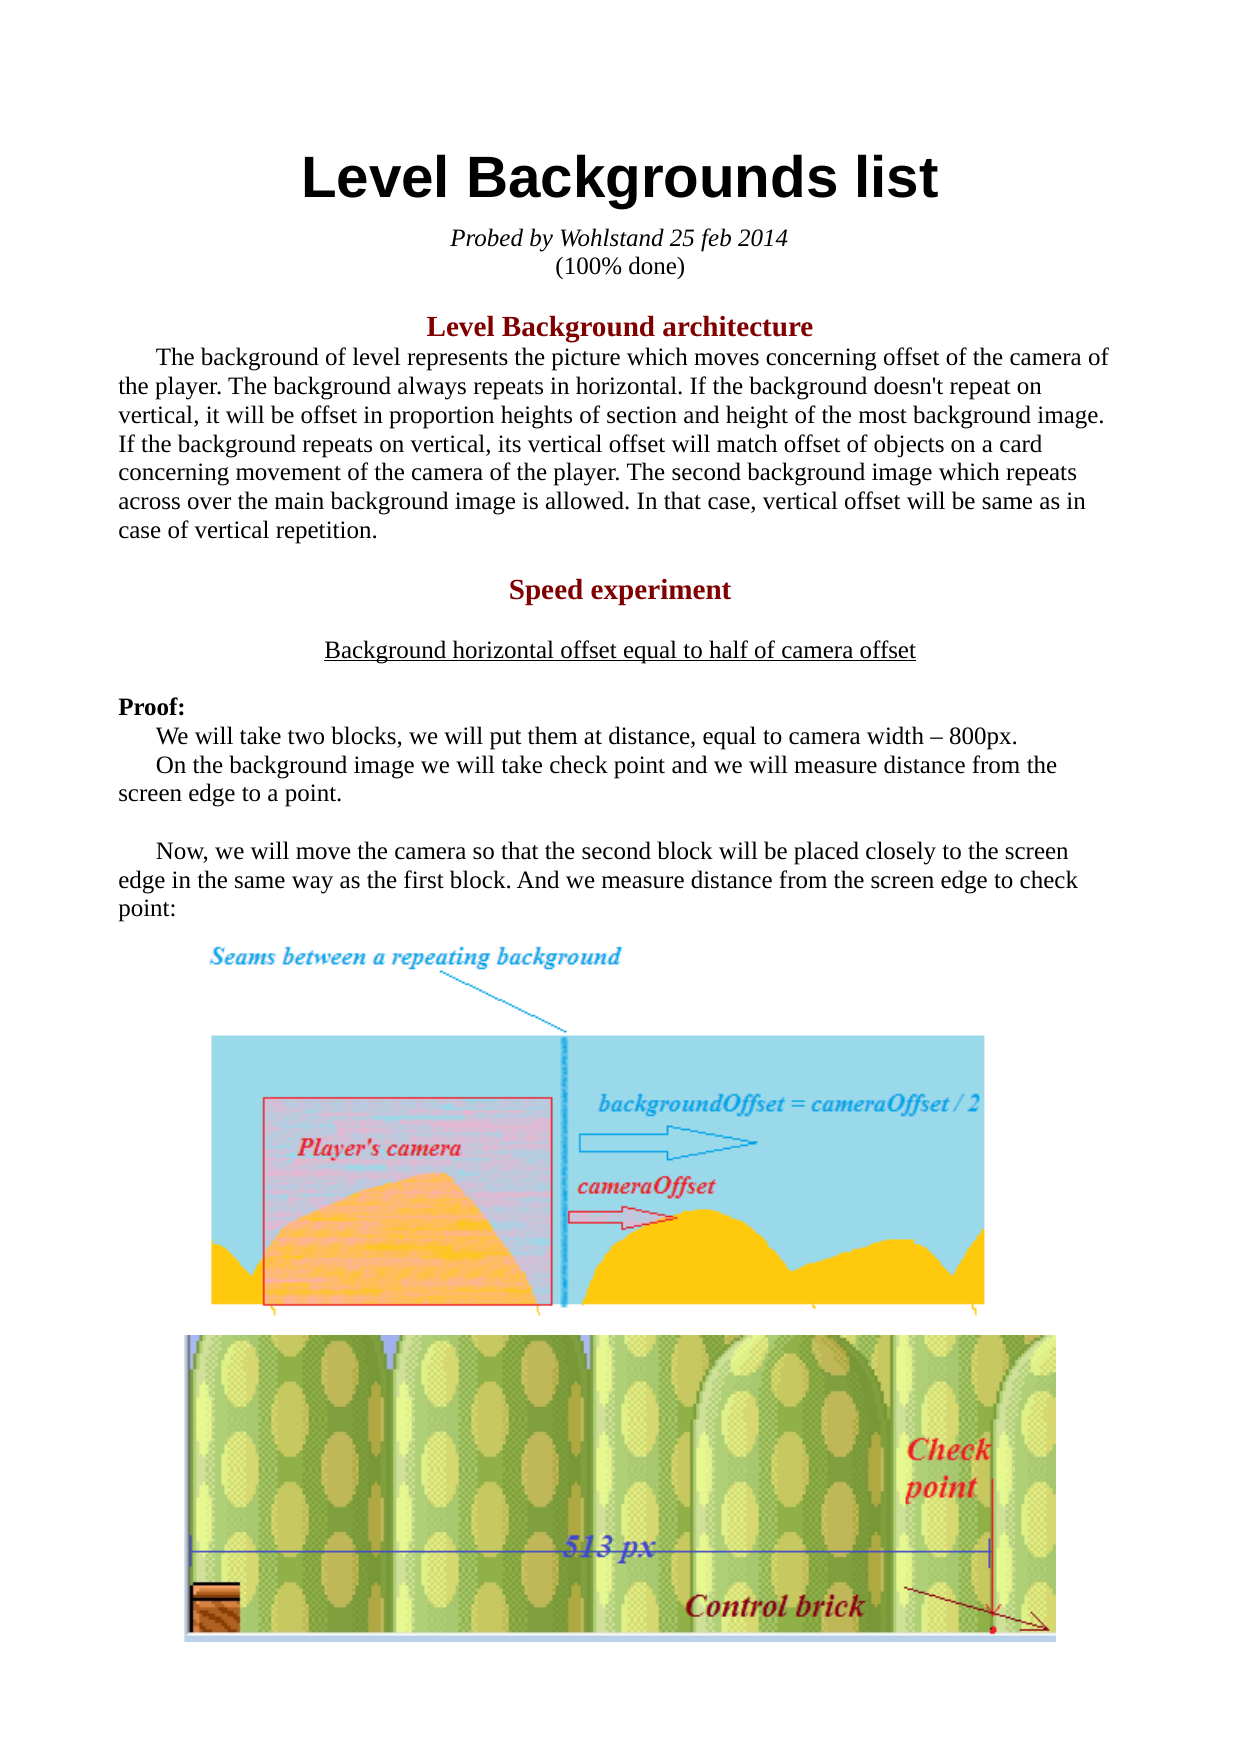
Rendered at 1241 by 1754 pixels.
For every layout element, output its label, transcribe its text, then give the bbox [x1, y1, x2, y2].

text Level Background architecture [118, 309, 1122, 342]
text We will take two blocks, we will put them at distance, equal to camera width – 800px. [118, 721, 1122, 750]
text The background of level represents the picture which moves concerning offset of the camera of the player. The background always repeats in horizontal. If the background doesn't repeat on vertical, it will be offset in proportion heights of section and height of the most background image. If the background repeats on vertical, its vertical offset will match offset of objects on a card concerning movement of the camera of the player. The second background image which repeats across over the main background image is allowed. In that case, vertical offset will be same as in case of vertical repetition. [118, 342, 1122, 544]
title Level Backgrounds list [118, 143, 1122, 210]
text On the background image we will take check point and we will measure distance from the screen edge to a point. [118, 750, 1122, 807]
text (100% done) [118, 251, 1122, 280]
text Probed by Wohlstand 25 feb 2014 [118, 223, 1122, 251]
picture [184, 1335, 1056, 1642]
text Now, we will move the camera so that the second block will be placed closely to the screen edge in the same way as the first block. And we measure distance from the screen edge to check point: [118, 836, 1122, 922]
text Speed experiment [118, 572, 1122, 606]
text Background horizontal offset equal to half of camera offset [118, 635, 1122, 663]
text Proof: [118, 692, 1122, 721]
